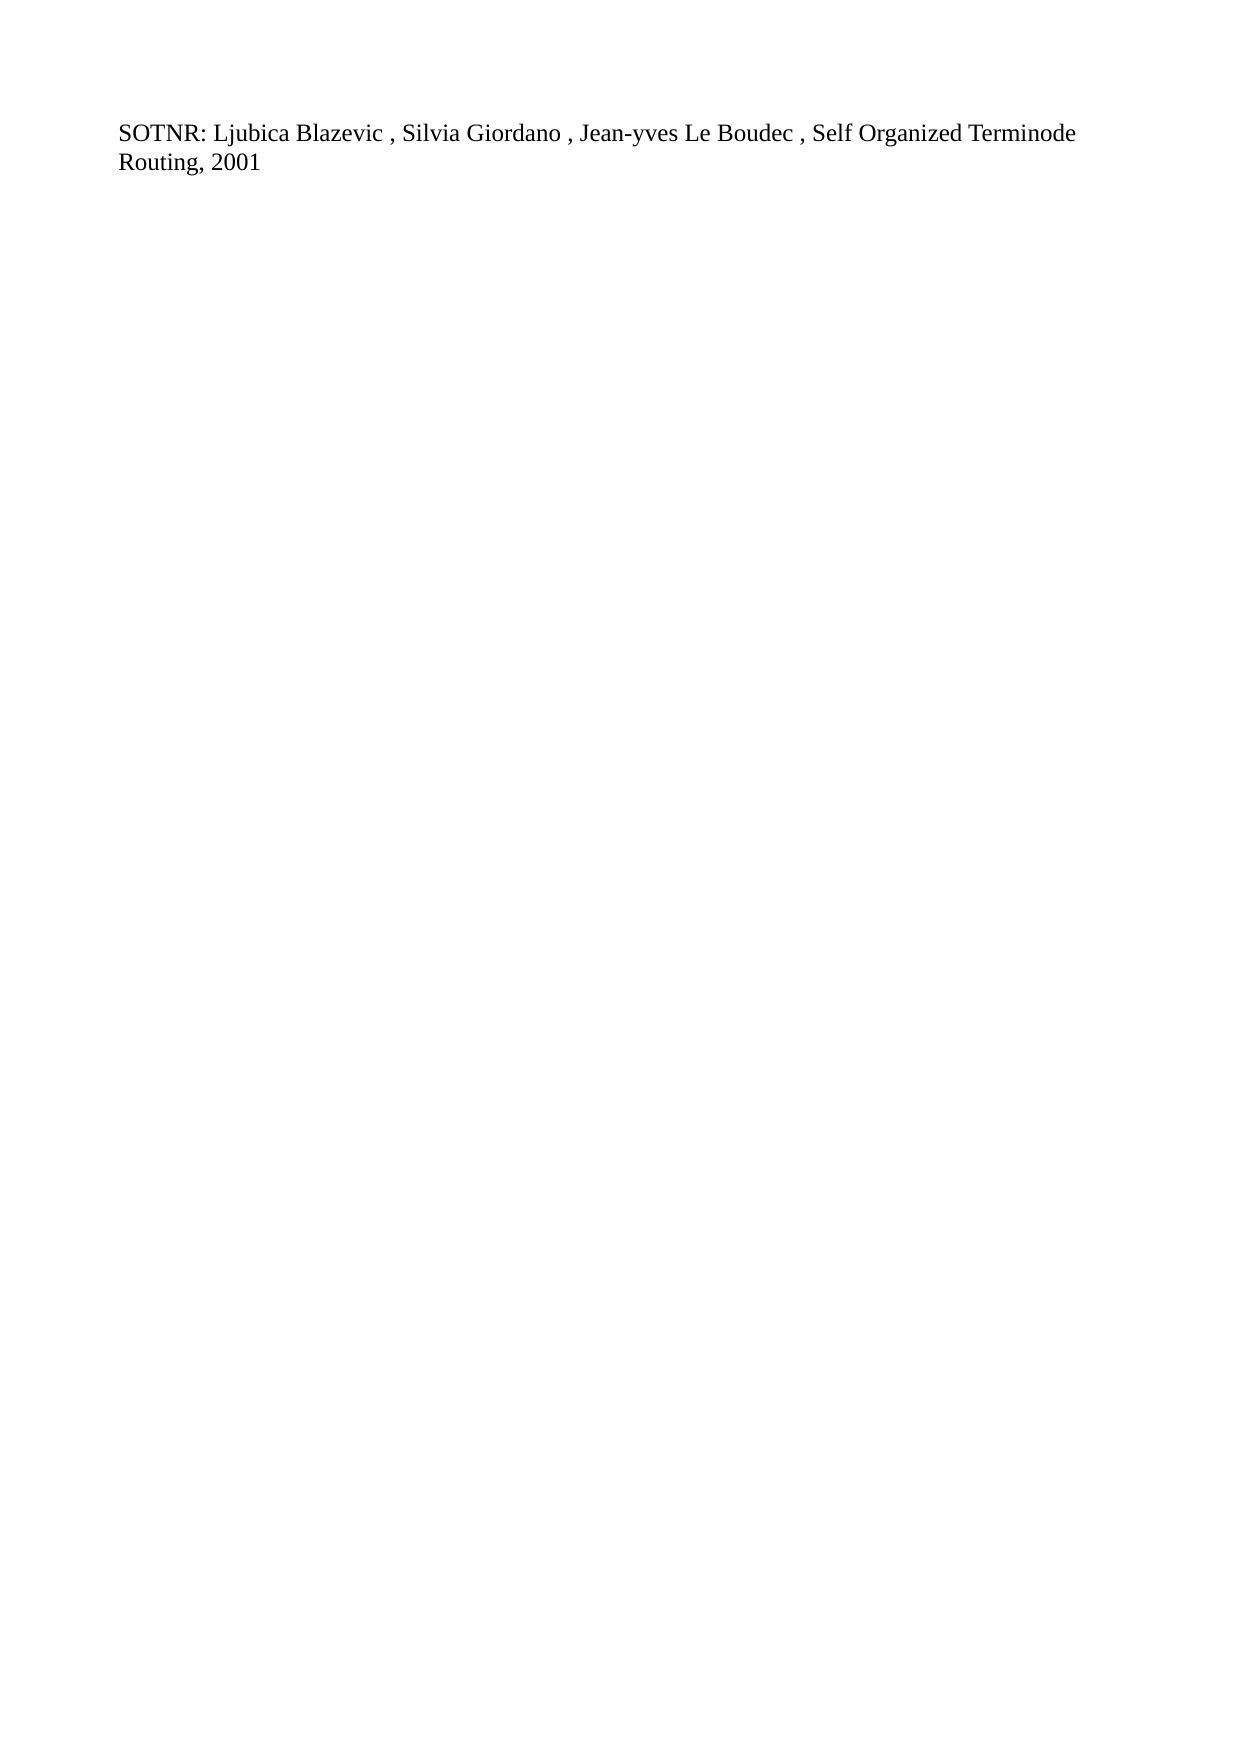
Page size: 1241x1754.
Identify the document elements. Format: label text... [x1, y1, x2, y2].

text SOTNR: Ljubica Blazevic , Silvia Giordano , Jean-yves Le Boudec , Self Organized Terminode Routing, 2001 [118, 118, 1122, 176]
